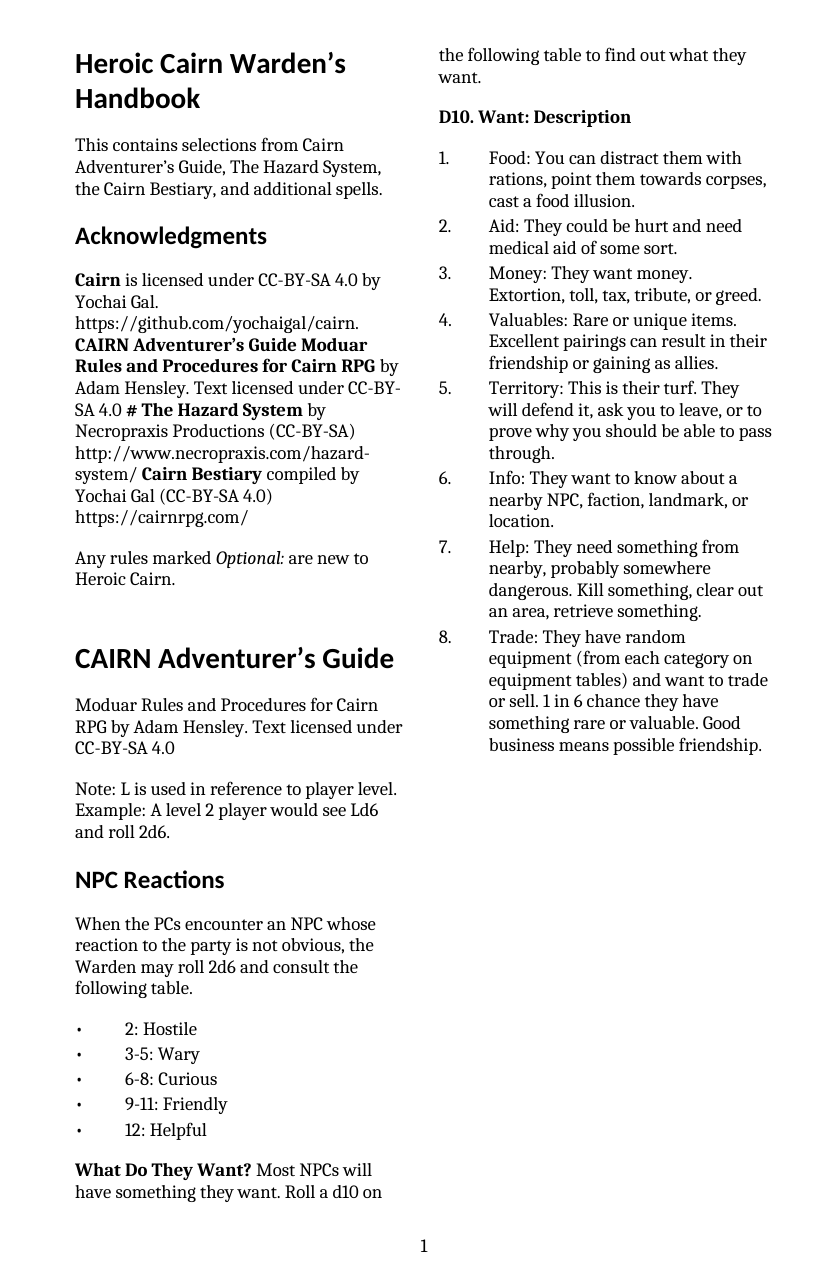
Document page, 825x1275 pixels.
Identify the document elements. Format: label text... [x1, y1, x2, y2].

list 12: Helpful [75, 1119, 409, 1141]
text D10. Want: Description [439, 107, 772, 128]
list Aid: They could be hurt and need medical aid of some sort. [439, 216, 772, 259]
list Valuables: Rare or unique items. Excellent pairings can result in their friendship or gaining as allies. [439, 309, 772, 374]
list Help: They need something from nearby, probably somewhere dangerous. Kill something, clear out an area, retrieve something. [439, 536, 772, 622]
subtitle Acknowledgments [75, 221, 409, 251]
subtitle CAIRN Adventurer’s Guide [75, 640, 409, 676]
text Cairn is licensed under CC-BY-SA 4.0 by Yochai Gal. https://github.com/yochaigal/cairn. CAIRN Adventurer’s Guide Moduar Rules and Procedures for Cairn RPG by Adam Hensley. Text licensed under CC-BY-SA 4.0 # The Hazard System by Necropraxis Productions (CC-BY-SA) http://www.necropraxis.com/hazard-system/ Cairn Bestiary compiled by Yochai Gal (CC-BY-SA 4.0) https://cairnrpg.com/ [75, 270, 409, 528]
list 9-11: Friendly [75, 1094, 409, 1116]
text Any rules marked Optional: are new to Heroic Cairn. [75, 547, 409, 590]
list 2: Hostile [75, 1018, 409, 1039]
list 6-8: Curious [75, 1069, 409, 1090]
text Note: L is used in reference to player level. Example: A level 2 player would see Ld6 and roll 2d6. [75, 778, 409, 843]
list 3-5: Wary [75, 1043, 409, 1065]
text the following table to find out what they want. [439, 45, 772, 88]
list Info: They want to know about a nearby NPC, faction, landmark, or location. [439, 468, 772, 532]
text This contains selections from Cairn Adventurer’s Guide, The Hazard System, the Cairn Bestiary, and additional spells. [75, 135, 409, 200]
list Trade: They have random equipment (from each category on equipment tables) and want to trade or sell. 1 in 6 chance they have something rare or valuable. Good business means possible friendship. [439, 626, 772, 756]
text What Do They Want? Most NPCs will have something they want. Roll a d10 on [75, 1159, 409, 1203]
list Food: You can distract them with rations, point them towards corpses, cast a food illusion. [439, 147, 772, 212]
subtitle Heroic Cairn Warden’s Handbook [75, 45, 409, 116]
text When the PCs encounter an NPC whose reaction to the party is not obvious, the Warden may roll 2d6 and consult the following table. [75, 913, 409, 999]
text Moduar Rules and Procedures for Cairn RPG by Adam Hensley. Text licensed under CC-BY-SA 4.0 [75, 695, 409, 759]
list Money: They want money. Extortion, toll, tax, tribute, or greed. [439, 262, 772, 306]
list Territory: This is their turf. They will defend it, ask you to leave, or to prove why you should be able to pass through. [439, 378, 772, 464]
subtitle NPC Reactions [75, 864, 409, 894]
